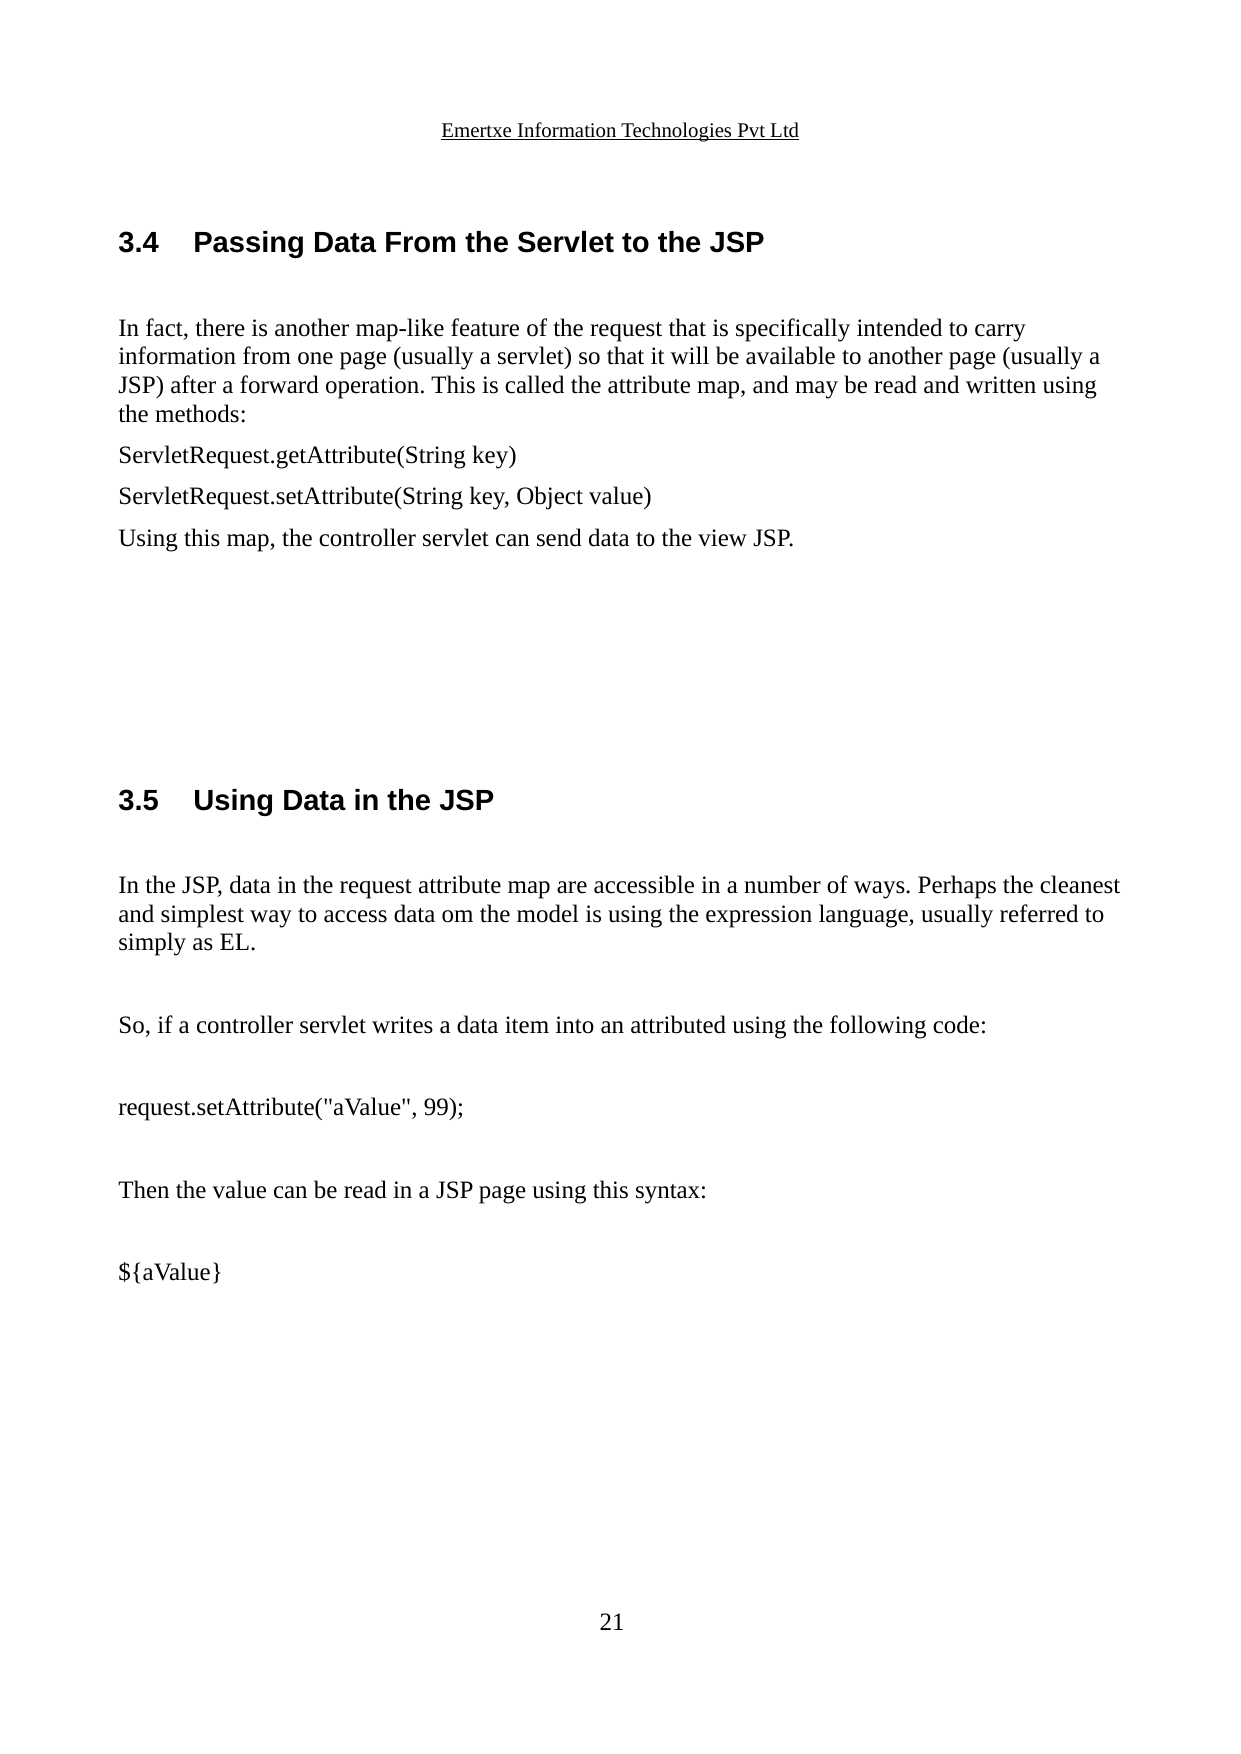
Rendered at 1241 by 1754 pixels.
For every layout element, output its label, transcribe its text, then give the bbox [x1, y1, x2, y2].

subtitle Using Data in the JSP [118, 783, 1122, 816]
text Using this map, the controller servlet can send data to the view JSP. [118, 523, 1122, 551]
text In the JSP, data in the request attribute map are accessible in a number of ways. Perhaps the cleanest and simplest way to access data om the model is using the expression language, usually referred to simply as EL. [118, 870, 1122, 956]
subtitle Passing Data From the Servlet to the JSP [118, 225, 1122, 259]
text In fact, there is another map-like feature of the request that is specifically intended to carry information from one page (usually a servlet) so that it will be available to another page (usually a JSP) after a forward operation. This is called the attribute map, and may be read and written using the methods: [118, 313, 1122, 428]
text Then the value can be read in a JSP page using this syntax: [118, 1175, 1122, 1204]
text ServletRequest.getAttribute(String key) [118, 440, 1122, 469]
text So, if a controller servlet writes a data item into an attributed using the following code: [118, 1010, 1122, 1039]
text ServletRequest.setAttribute(String key, Object value) [118, 481, 1122, 510]
text ${aValue} [118, 1257, 1122, 1286]
text request.setAttribute("aValue", 99); [118, 1092, 1122, 1121]
